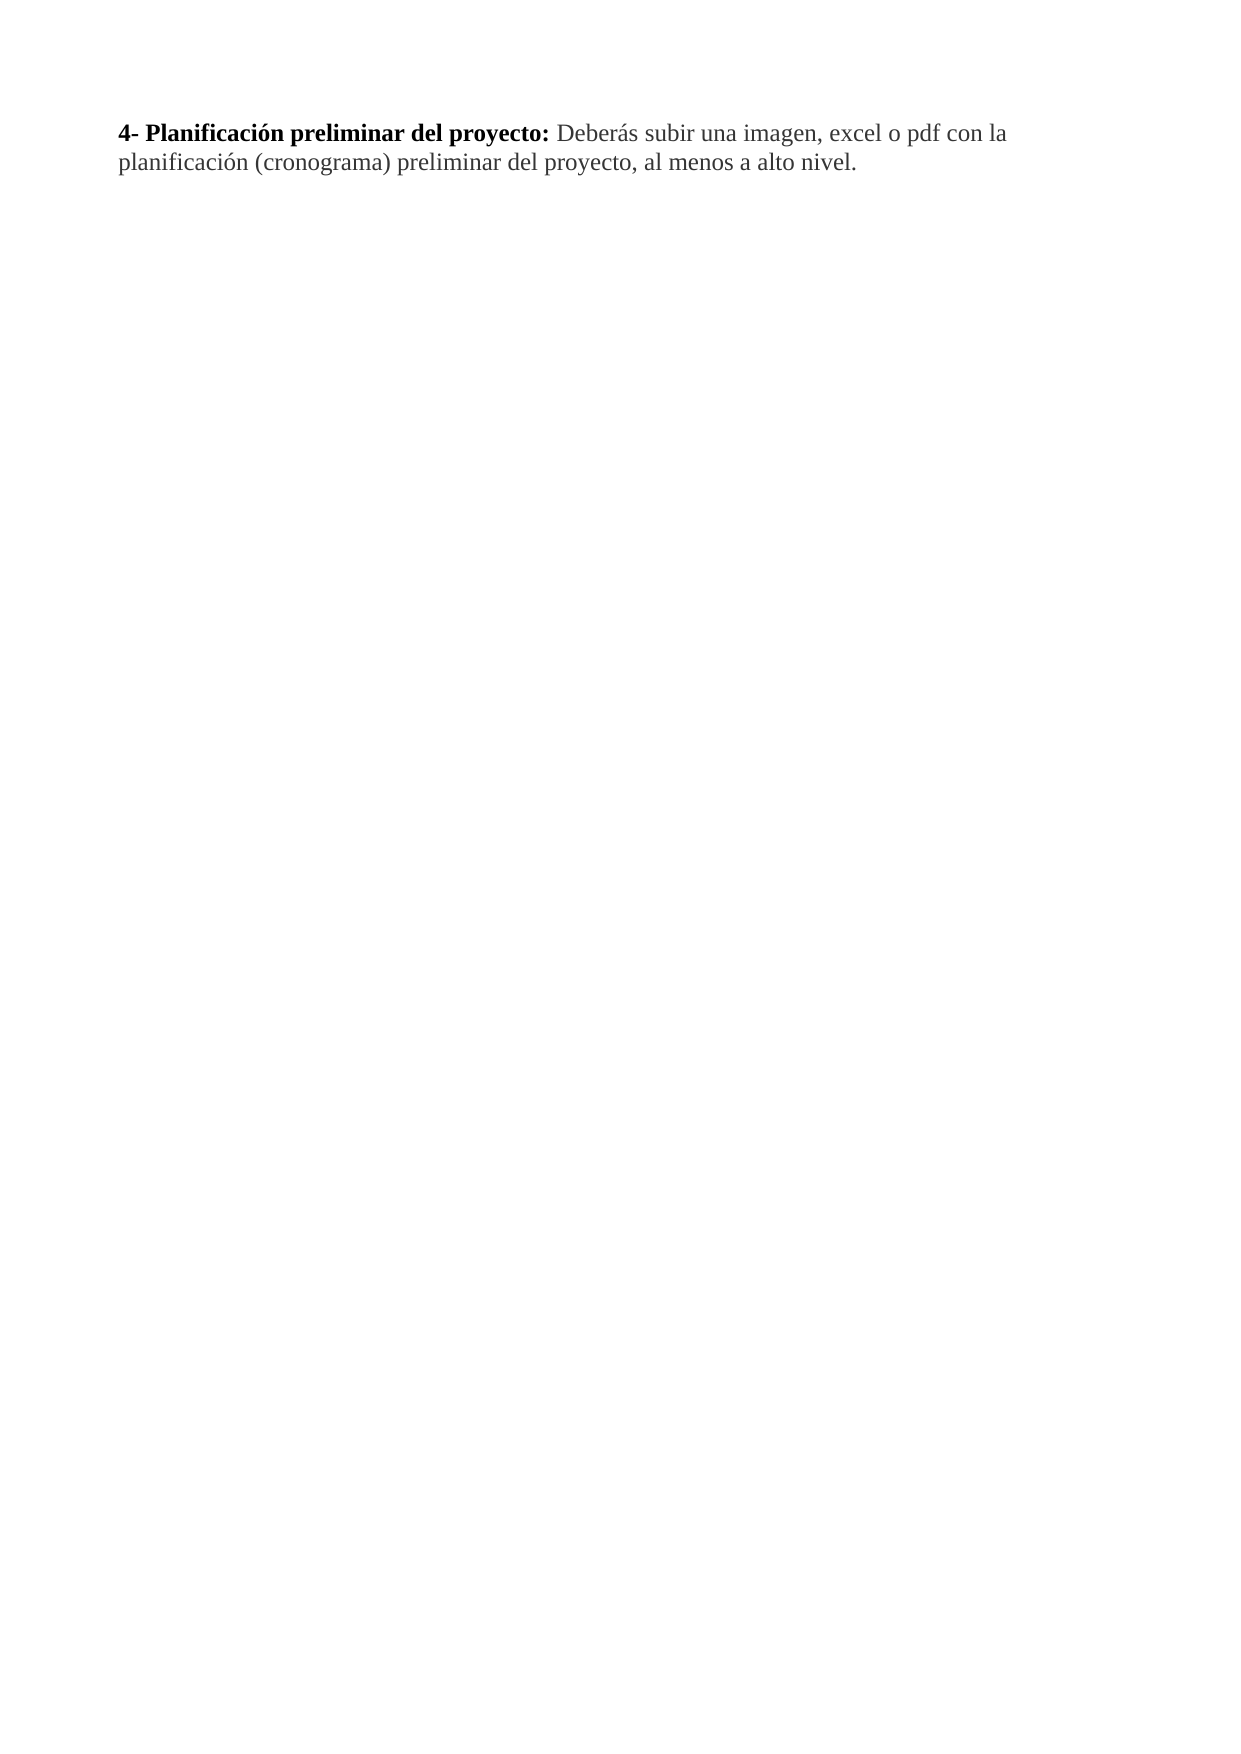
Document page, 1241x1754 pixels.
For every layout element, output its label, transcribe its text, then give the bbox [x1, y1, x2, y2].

text 4- Planificación preliminar del proyecto: Deberás subir una imagen, excel o pdf con la planificación (cronograma) preliminar del proyecto, al menos a alto nivel. [118, 118, 1122, 176]
